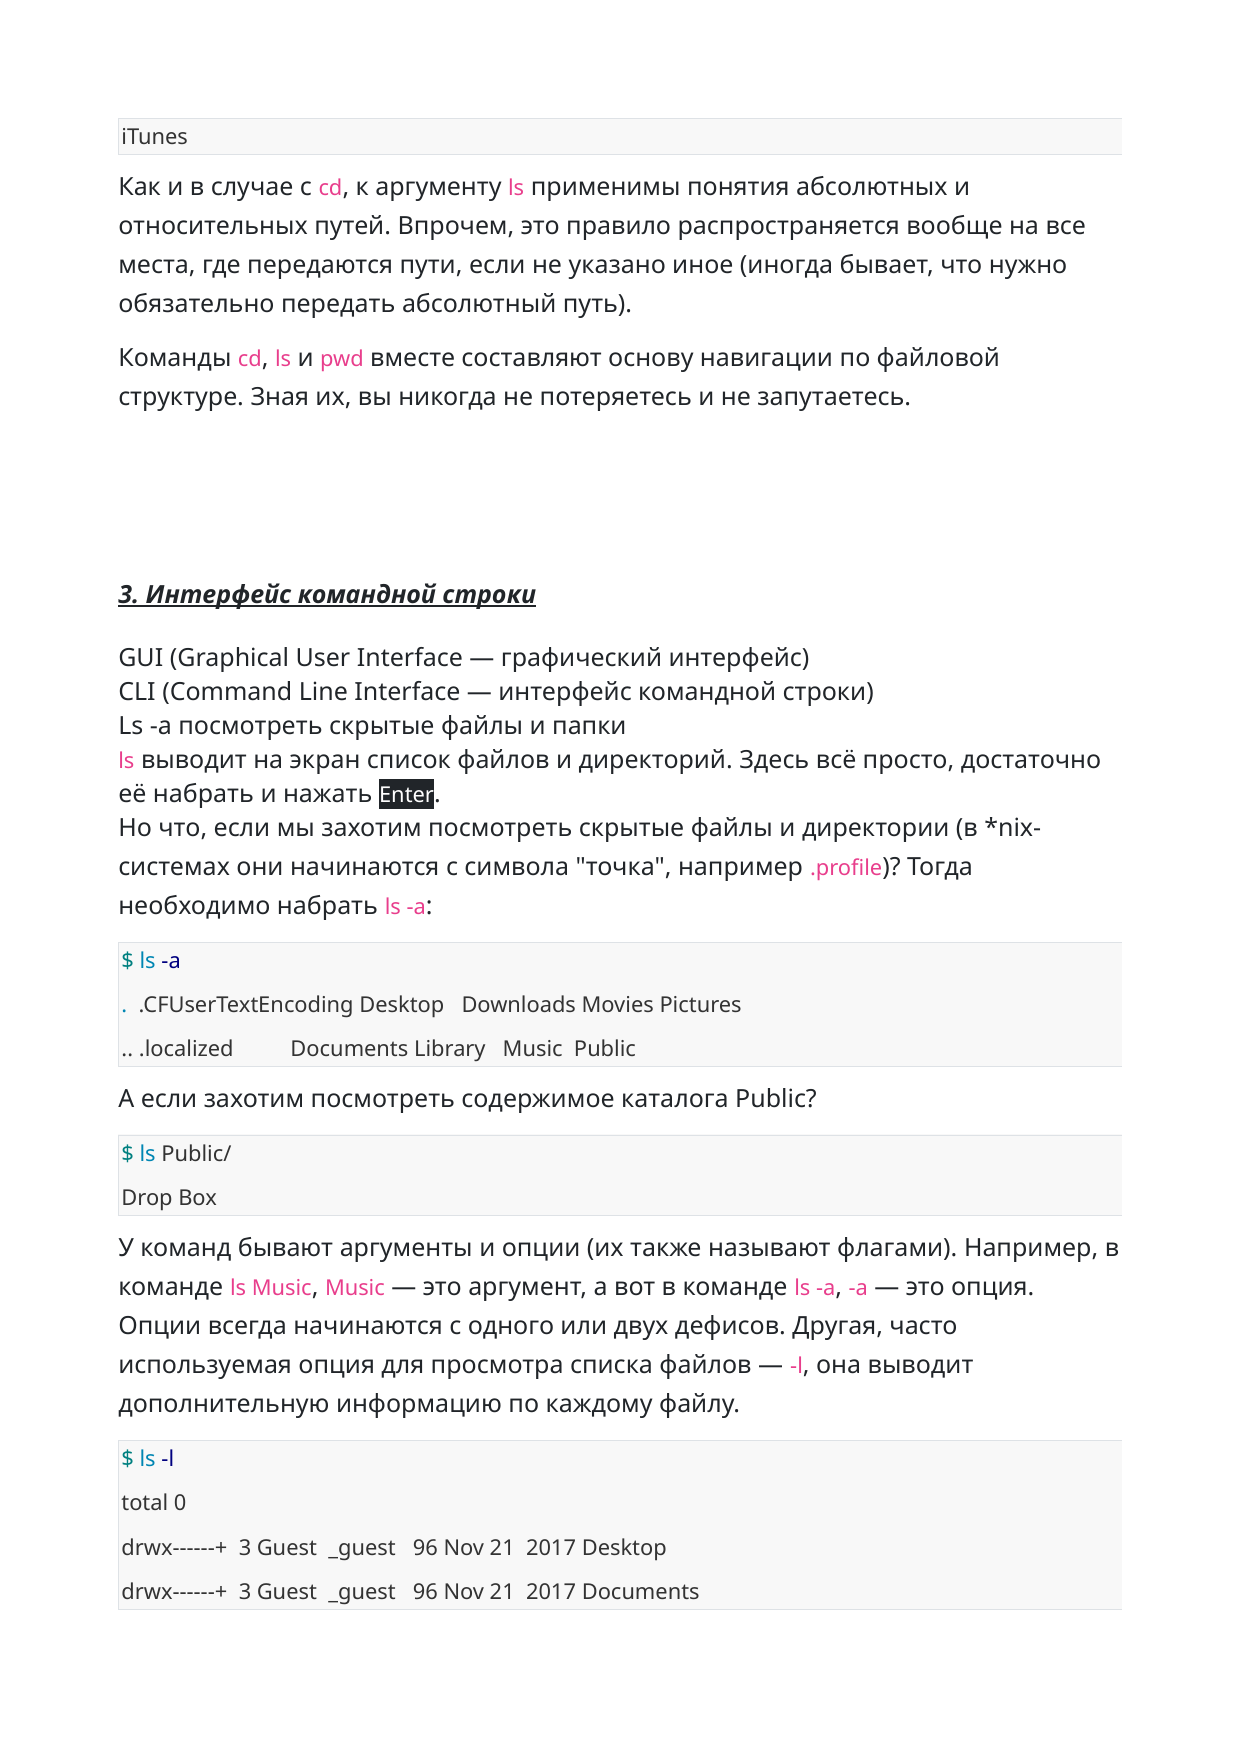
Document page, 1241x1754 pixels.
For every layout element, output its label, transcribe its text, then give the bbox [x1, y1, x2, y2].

text drwx------+ 3 Guest _guest 96 Nov 21 2017 Desktop [119, 1528, 1122, 1561]
text Drop Box [119, 1179, 1122, 1215]
text У команд бывают аргументы и опции (их также называют флагами). Например, в команде ls Music, Music — это аргумент, а вот в команде ls -a, -a — это опция. Опции всегда начинаются с одного или двух дефисов. Другая, часто используемая опция для просмотра списка файлов — -l, она выводит дополнительную информацию по каждому файлу. [118, 1229, 1122, 1420]
text Но что, если мы захотим посмотреть скрытые файлы и директории (в *nix-системах они начинаются с символа "точка", например .profile)? Тогда необходимо набрать ls -a: [118, 809, 1122, 922]
text .. .localized Documents Library Music Public [119, 1030, 1122, 1066]
text А если захотим посмотреть содержимое каталога Public? [118, 1081, 1122, 1115]
text GUI (Graphical User Interface — графический интерфейс) [118, 639, 1122, 673]
text $ ls -a [119, 943, 1122, 974]
text total 0 [119, 1484, 1122, 1517]
text Команды cd, ls и pwd вместе составляют основу навигации по файловой структуре. Зная их, вы никогда не потеряетесь и не запутаетесь. [118, 340, 1122, 413]
text Как и в случае с cd, к аргументу ls применимы понятия абсолютных и относительных путей. Впрочем, это правило распространяется вообще на все места, где передаются пути, если не указано иное (иногда бывает, что нужно обязательно передать абсолютный путь). [118, 168, 1122, 320]
text 3. Интерфейс командной строки [118, 576, 1122, 611]
text CLI (Command Line Interface — интерфейс командной строки) [118, 673, 1122, 707]
text iTunes [119, 119, 1122, 154]
text Ls -a посмотреть скрытые файлы и папки [118, 707, 1122, 741]
text ls выводит на экран список файлов и директорий. Здесь всё просто, достаточно её набрать и нажать Enter. [118, 741, 1122, 809]
text $ ls Public/ [119, 1136, 1122, 1167]
text $ ls -l [119, 1441, 1122, 1473]
text drwx------+ 3 Guest _guest 96 Nov 21 2017 Documents [119, 1573, 1122, 1609]
text . .CFUserTextEncoding Desktop Downloads Movies Pictures [119, 986, 1122, 1019]
